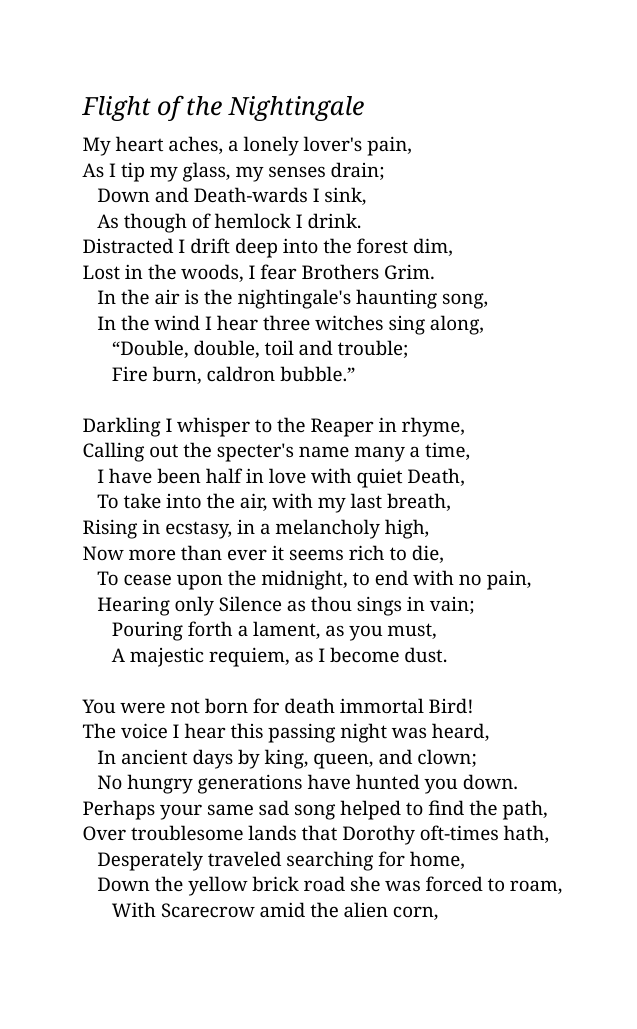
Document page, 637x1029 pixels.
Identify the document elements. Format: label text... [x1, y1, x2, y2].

text Fire burn, caldron bubble.” [82, 361, 568, 387]
text No hungry generations have hunted you down. [82, 769, 568, 795]
text Lost in the woods, I fear Brothers Grim. [82, 259, 568, 285]
text Desperately traveled searching for home, [82, 846, 568, 872]
text As though of hemlock I drink. [82, 208, 568, 234]
text To take into the air, with my last breath, [82, 489, 568, 514]
text Darkling I whisper to the Reaper in rhyme, [82, 412, 568, 438]
subtitle Flight of the Nightingale [82, 88, 568, 123]
text My heart aches, a lonely lover's pain, [82, 132, 568, 157]
text Distracted I drift deep into the forest dim, [82, 234, 568, 259]
text You were not born for death immortal Bird! [82, 693, 568, 718]
text Down and Death-wards I sink, [82, 183, 568, 208]
text Now more than ever it seems rich to die, [82, 540, 568, 565]
text Rising in ecstasy, in a melancholy high, [82, 514, 568, 540]
text In the air is the nightingale's haunting song, [82, 285, 568, 310]
text With Scarecrow amid the alien corn, [82, 897, 568, 923]
text “Double, double, toil and trouble; [82, 336, 568, 361]
text Over troublesome lands that Dorothy oft-times hath, [82, 821, 568, 846]
text A majestic requiem, as I become dust. [82, 642, 568, 667]
text Hearing only Silence as thou sings in vain; [82, 591, 568, 616]
text To cease upon the midnight, to end with no pain, [82, 565, 568, 591]
text As I tip my glass, my senses drain; [82, 157, 568, 183]
text In ancient days by king, queen, and clown; [82, 744, 568, 769]
text Calling out the specter's name many a time, [82, 438, 568, 463]
text Pouring forth a lament, as you must, [82, 616, 568, 642]
text In the wind I hear three witches sing along, [82, 310, 568, 336]
text I have been half in love with quiet Death, [82, 463, 568, 489]
text The voice I hear this passing night was heard, [82, 718, 568, 744]
text Perhaps your same sad song helped to find the path, [82, 795, 568, 821]
text Down the yellow brick road she was forced to roam, [82, 872, 568, 897]
